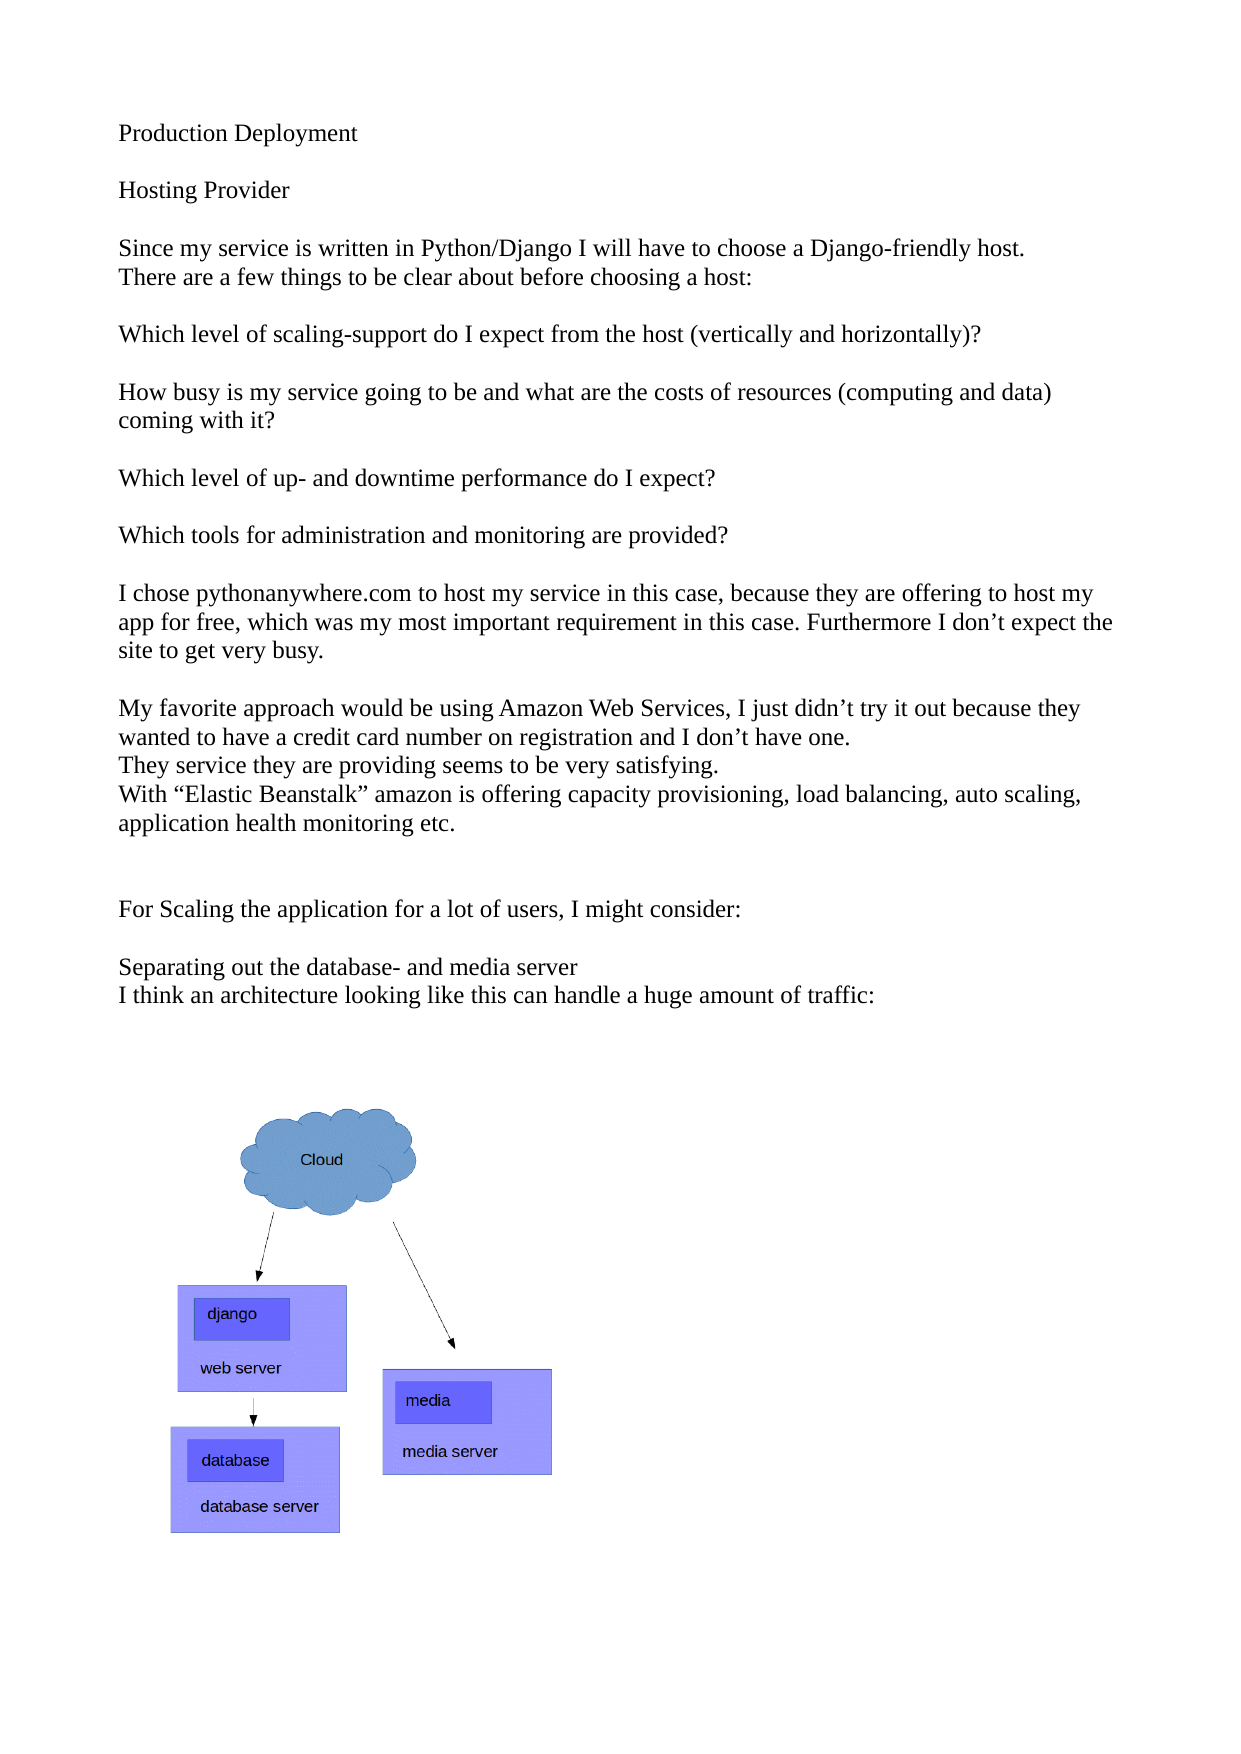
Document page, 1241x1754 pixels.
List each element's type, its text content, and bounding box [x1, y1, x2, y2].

text For Scaling the application for a lot of users, I might consider: [118, 894, 1122, 923]
text Which level of up- and downtime performance do I expect? [118, 463, 1122, 492]
picture [101, 1054, 596, 1754]
text My favorite approach would be using Amazon Web Services, I just didn’t try it out because they wanted to have a credit card number on registration and I don’t have one. [118, 693, 1122, 751]
text Which tools for administration and monitoring are provided? [118, 521, 1122, 549]
text Which level of scaling-support do I expect from the host (vertically and horizontally)? [118, 319, 1122, 348]
text Production Deployment [118, 118, 1122, 147]
text How busy is my service going to be and what are the costs of resources (computing and data) coming with it? [118, 377, 1122, 434]
text Separating out the database- and media server [118, 952, 1122, 981]
text Hosting Provider [118, 176, 1122, 204]
text Since my service is written in Python/Django I will have to choose a Django-friendly host. [118, 233, 1122, 262]
text With “Elastic Beanstalk” amazon is offering capacity provisioning, load balancing, auto scaling, application health monitoring etc. [118, 779, 1122, 837]
text They service they are providing seems to be very satisfying. [118, 751, 1122, 779]
text I chose pythonanywhere.com to host my service in this case, because they are offering to host my app for free, which was my most important requirement in this case. Furthermore I don’t expect the site to get very busy. [118, 578, 1122, 664]
text I think an architecture looking like this can handle a huge amount of traffic: [118, 981, 1122, 1009]
text There are a few things to be clear about before choosing a host: [118, 262, 1122, 291]
